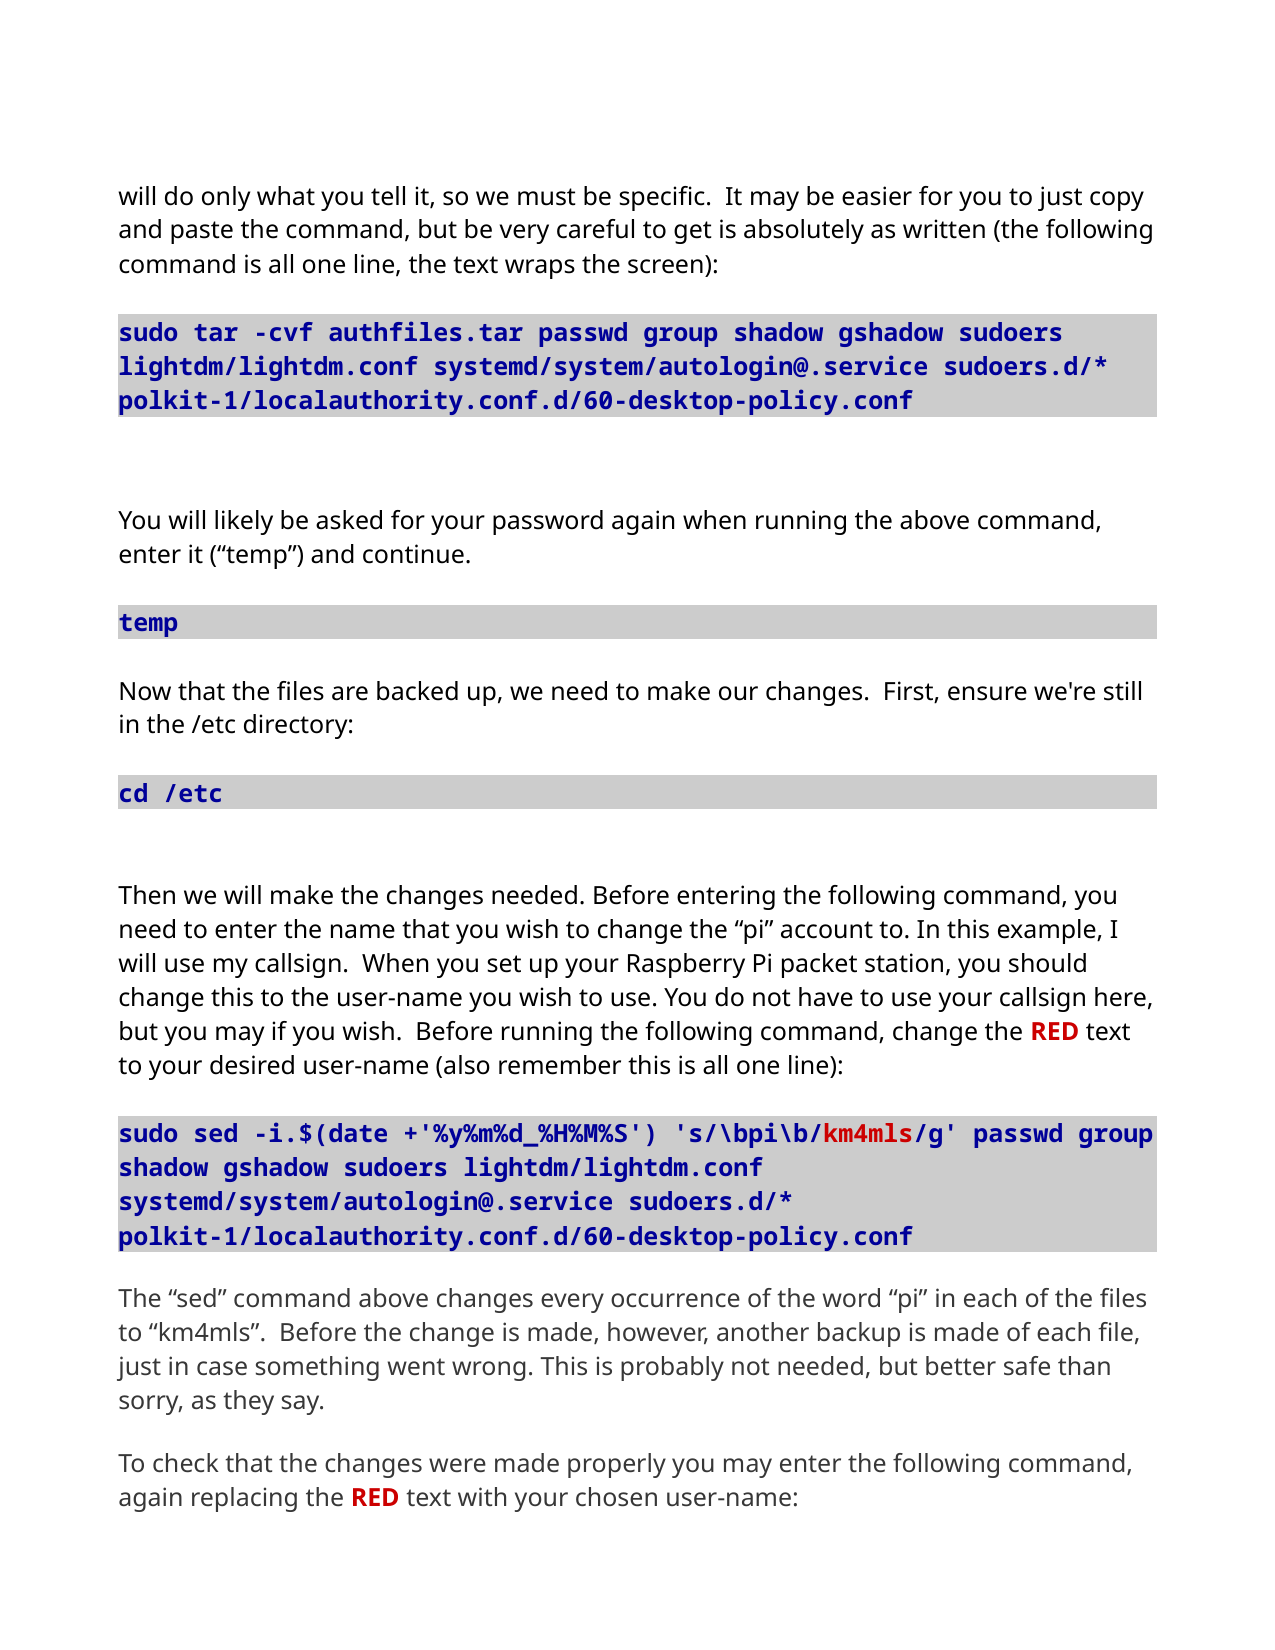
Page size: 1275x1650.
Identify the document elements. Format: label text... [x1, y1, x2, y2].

text To check that the changes were made properly you may enter the following command, again replacing the RED text with your chosen user-name: [118, 1445, 1157, 1513]
text sudo sed -i.$(date +'%y%m%d_%H%M%S') 's/\bpi\b/km4mls/g' passwd group shadow gshadow sudoers lightdm/lightdm.conf systemd/system/autologin@.service sudoers.d/* polkit-1/localauthority.conf.d/60-desktop-policy.conf [118, 1116, 1157, 1252]
text sudo tar -cvf authfiles.tar passwd group shadow gshadow sudoers lightdm/lightdm.conf systemd/system/autologin@.service sudoers.d/* polkit-1/localauthority.conf.d/60-desktop-policy.conf [118, 314, 1157, 417]
text Then we will make the changes needed. Before entering the following command, you need to enter the name that you wish to change the “pi” account to. In this example, I will use my callsign. When you set up your Raspberry Pi packet station, you should change this to the user-name you wish to use. You do not have to use your callsign here, but you may if you wish. Before running the following command, change the RED text to your desired user-name (also remember this is all one line): [118, 877, 1157, 1082]
text The “sed” command above changes every occurrence of the word “pi” in each of the files to “km4mls”. Before the change is made, however, another backup is made of each file, just in case something went wrong. This is probably not needed, but better safe than sorry, as they say. [118, 1281, 1157, 1417]
text You will likely be asked for your password again when running the above command, enter it (“temp”) and continue. [118, 503, 1157, 571]
text temp [118, 605, 1157, 639]
text will do only what you tell it, so we must be specific. It may be easier for you to just copy and paste the command, but be very careful to get is absolutely as written (the following command is all one line, the text wraps the screen): [118, 178, 1157, 280]
text Now that the files are backed up, we need to make our changes. First, ensure we're still in the /etc directory: [118, 673, 1157, 741]
text cd /etc [118, 775, 1157, 809]
